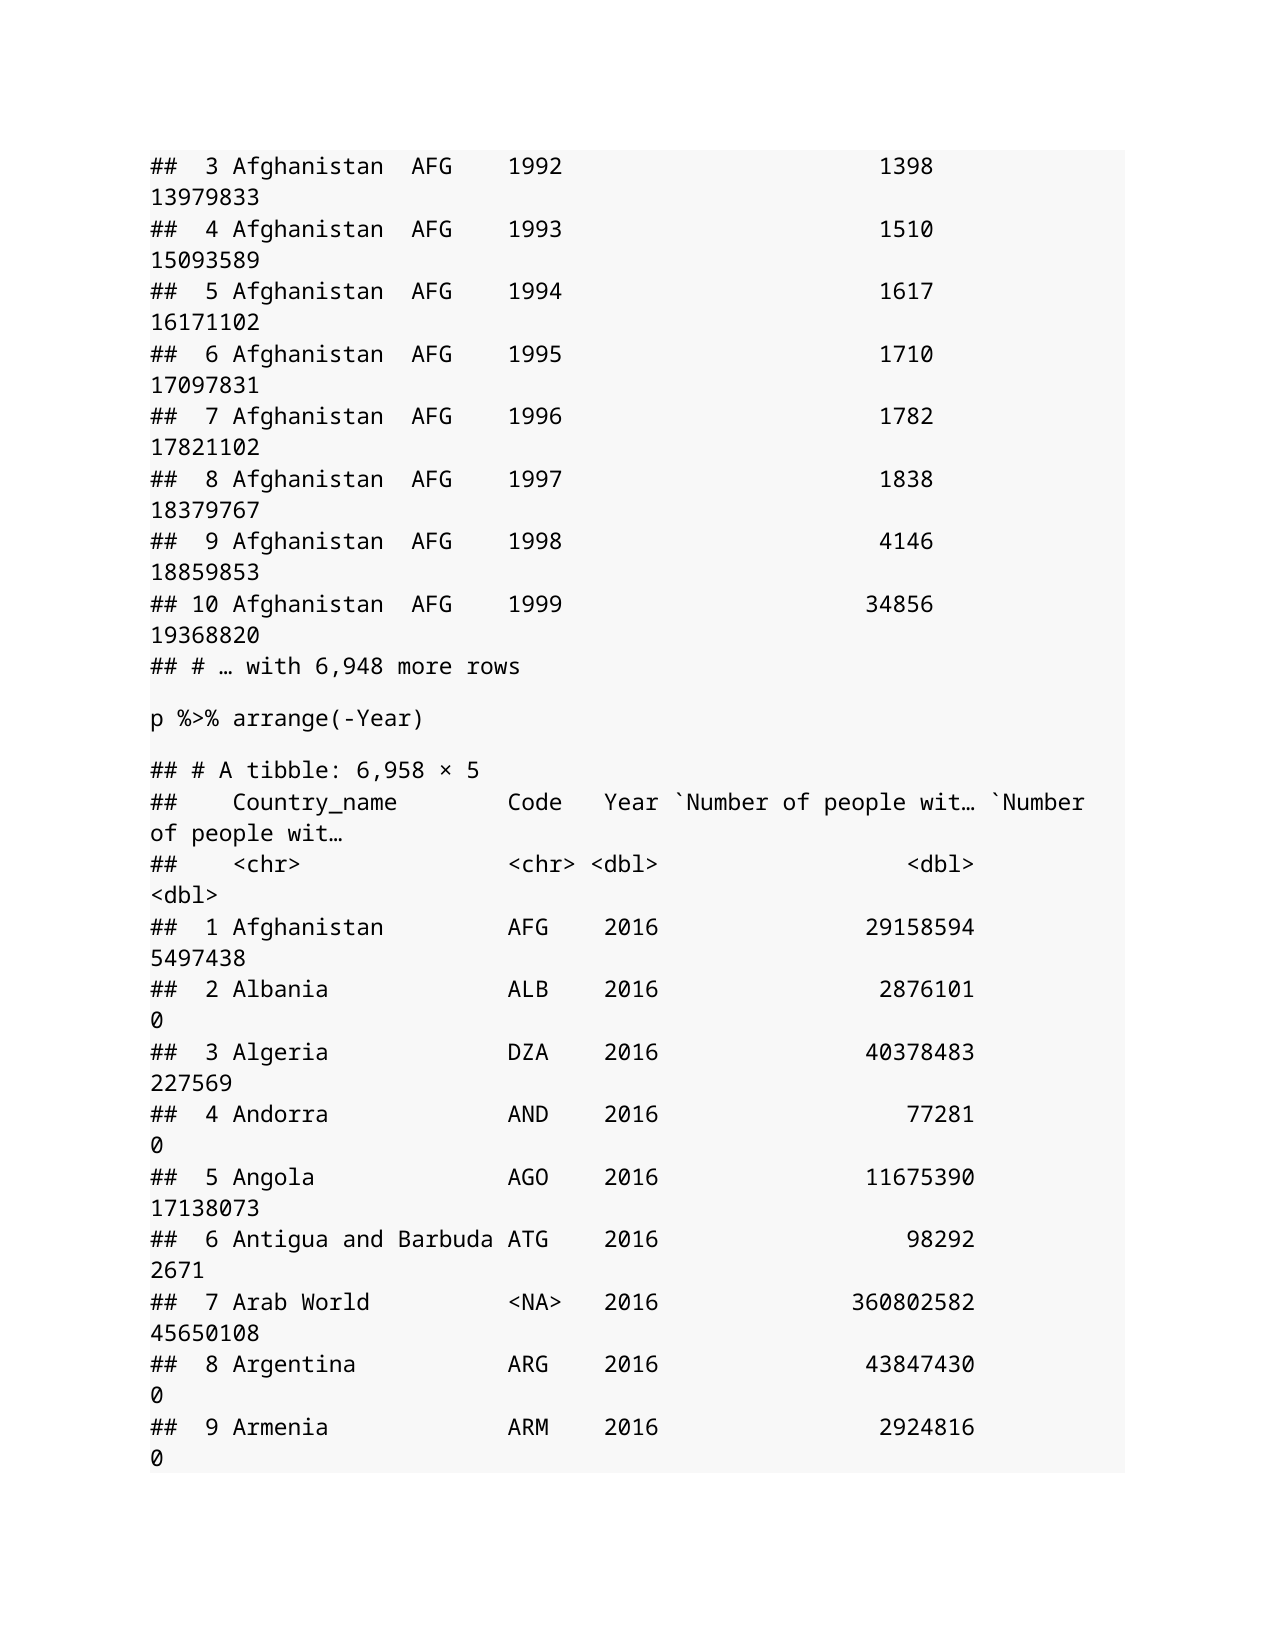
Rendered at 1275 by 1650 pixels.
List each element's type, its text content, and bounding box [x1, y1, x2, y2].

text ## # A tibble: 6,958 × 5 ## Country_name Code Year `Number of people wit… `Number of people wit… ## <chr> <chr> <dbl> <dbl> <dbl> ## 1 Afghanistan AFG 2016 29158594 5497438 ## 2 Albania ALB 2016 2876101 0 ## 3 Algeria DZA 2016 40378483 227569 ## 4 Andorra AND 2016 77281 0 ## 5 Angola AGO 2016 11675390 17138073 ## 6 Antigua and Barbuda ATG 2016 98292 2671 ## 7 Arab World <NA> 2016 360802582 45650108 ## 8 Argentina ARG 2016 43847430 0 ## 9 Armenia ARM 2016 2924816 0 [150, 754, 1125, 1473]
text ## 3 Afghanistan AFG 1992 1398 13979833 ## 4 Afghanistan AFG 1993 1510 15093589 ## 5 Afghanistan AFG 1994 1617 16171102 ## 6 Afghanistan AFG 1995 1710 17097831 ## 7 Afghanistan AFG 1996 1782 17821102 ## 8 Afghanistan AFG 1997 1838 18379767 ## 9 Afghanistan AFG 1998 4146 18859853 ## 10 Afghanistan AFG 1999 34856 19368820 ## # … with 6,948 more rows [150, 150, 1125, 681]
text p %>% arrange(-Year) [425, 702, 1125, 733]
